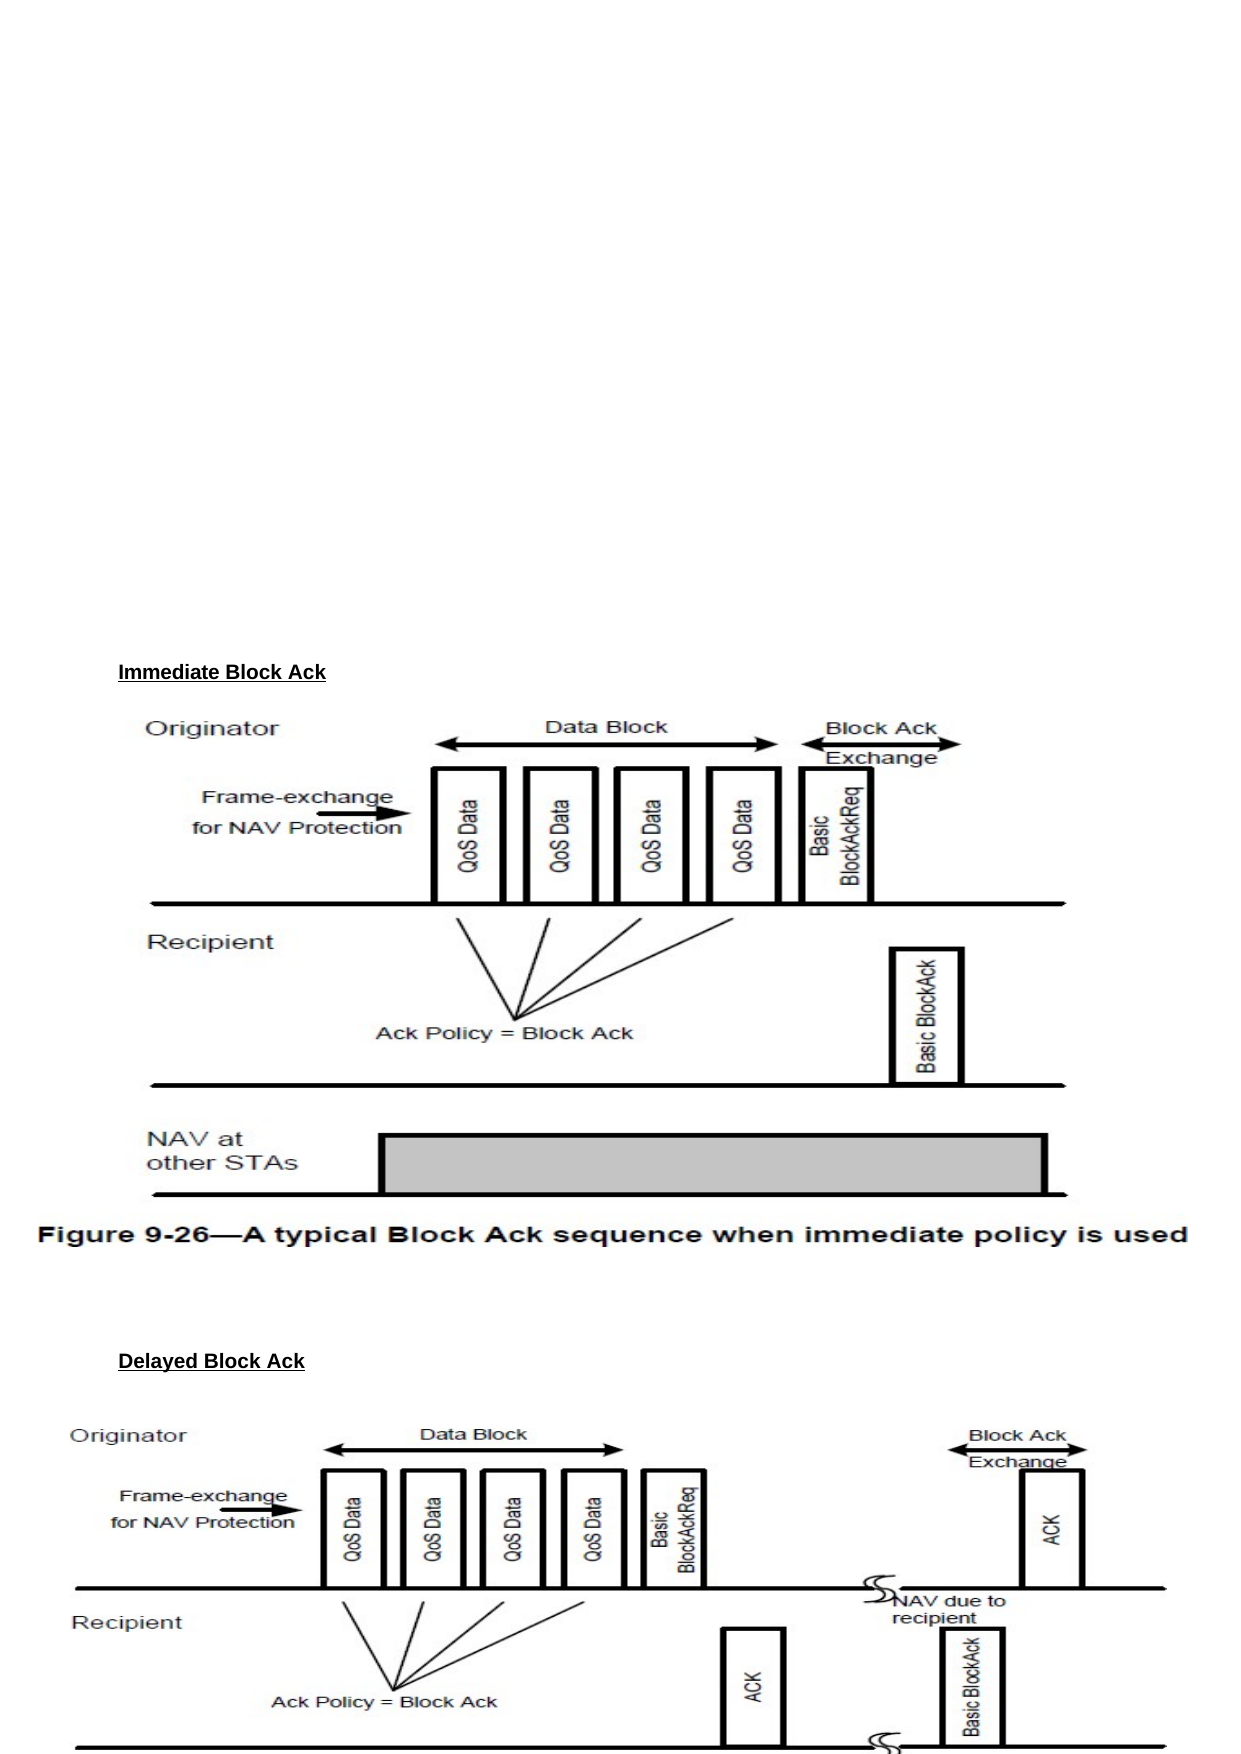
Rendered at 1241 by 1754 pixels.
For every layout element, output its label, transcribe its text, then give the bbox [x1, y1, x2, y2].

picture [38, 720, 1188, 1247]
text Immediate Block Ack [118, 660, 1122, 684]
text Delayed Block Ack [118, 1349, 1122, 1373]
picture [69, 1428, 1167, 1754]
